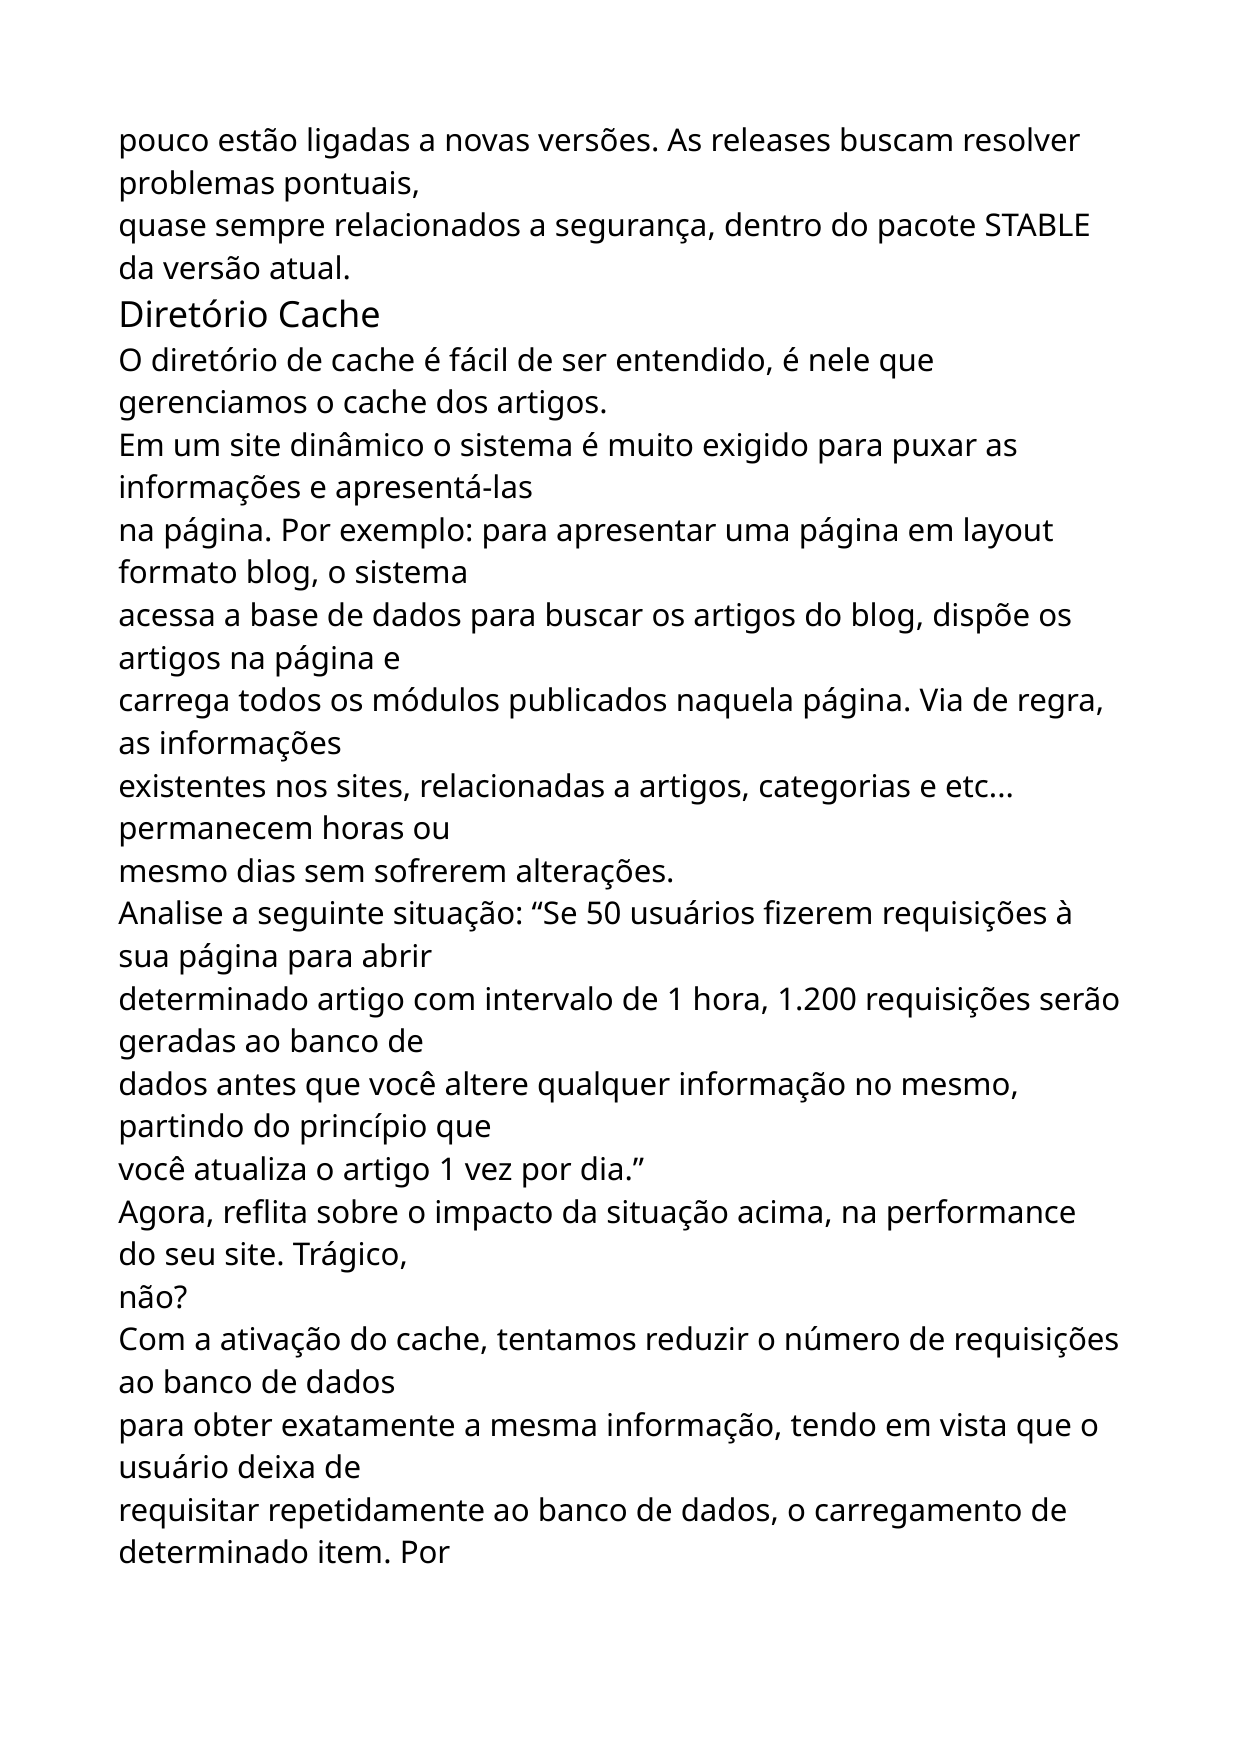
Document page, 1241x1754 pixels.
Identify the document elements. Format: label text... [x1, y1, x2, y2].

text mesmo dias sem sofrerem alterações. [118, 849, 1122, 891]
text pouco estão ligadas a novas versões. As releases buscam resolver problemas pontuais, [118, 118, 1122, 203]
text Diretório Cache [118, 288, 1122, 337]
text requisitar repetidamente ao banco de dados, o carregamento de determinado item. Por [118, 1488, 1122, 1573]
text não? [118, 1275, 1122, 1317]
text carrega todos os módulos publicados naquela página. Via de regra, as informações [118, 678, 1122, 763]
text Analise a seguinte situação: “Se 50 usuários fizerem requisições à sua página para abrir [118, 891, 1122, 977]
text O diretório de cache é fácil de ser entendido, é nele que gerenciamos o cache dos artigos. [118, 337, 1122, 423]
text existentes nos sites, relacionadas a artigos, categorias e etc... permanecem horas ou [118, 763, 1122, 849]
text dados antes que você altere qualquer informação no mesmo, partindo do princípio que [118, 1062, 1122, 1147]
text determinado artigo com intervalo de 1 hora, 1.200 requisições serão geradas ao banco de [118, 977, 1122, 1062]
text Em um site dinâmico o sistema é muito exigido para puxar as informações e apresentá-las [118, 423, 1122, 508]
text Com a ativação do cache, tentamos reduzir o número de requisições ao banco de dados [118, 1317, 1122, 1403]
text quase sempre relacionados a segurança, dentro do pacote STABLE da versão atual. [118, 203, 1122, 288]
text para obter exatamente a mesma informação, tendo em vista que o usuário deixa de [118, 1403, 1122, 1488]
text acessa a base de dados para buscar os artigos do blog, dispõe os artigos na página e [118, 593, 1122, 678]
text na página. Por exemplo: para apresentar uma página em layout formato blog, o sistema [118, 508, 1122, 593]
text você atualiza o artigo 1 vez por dia.” [118, 1147, 1122, 1189]
text Agora, reflita sobre o impacto da situação acima, na performance do seu site. Trágico, [118, 1189, 1122, 1275]
